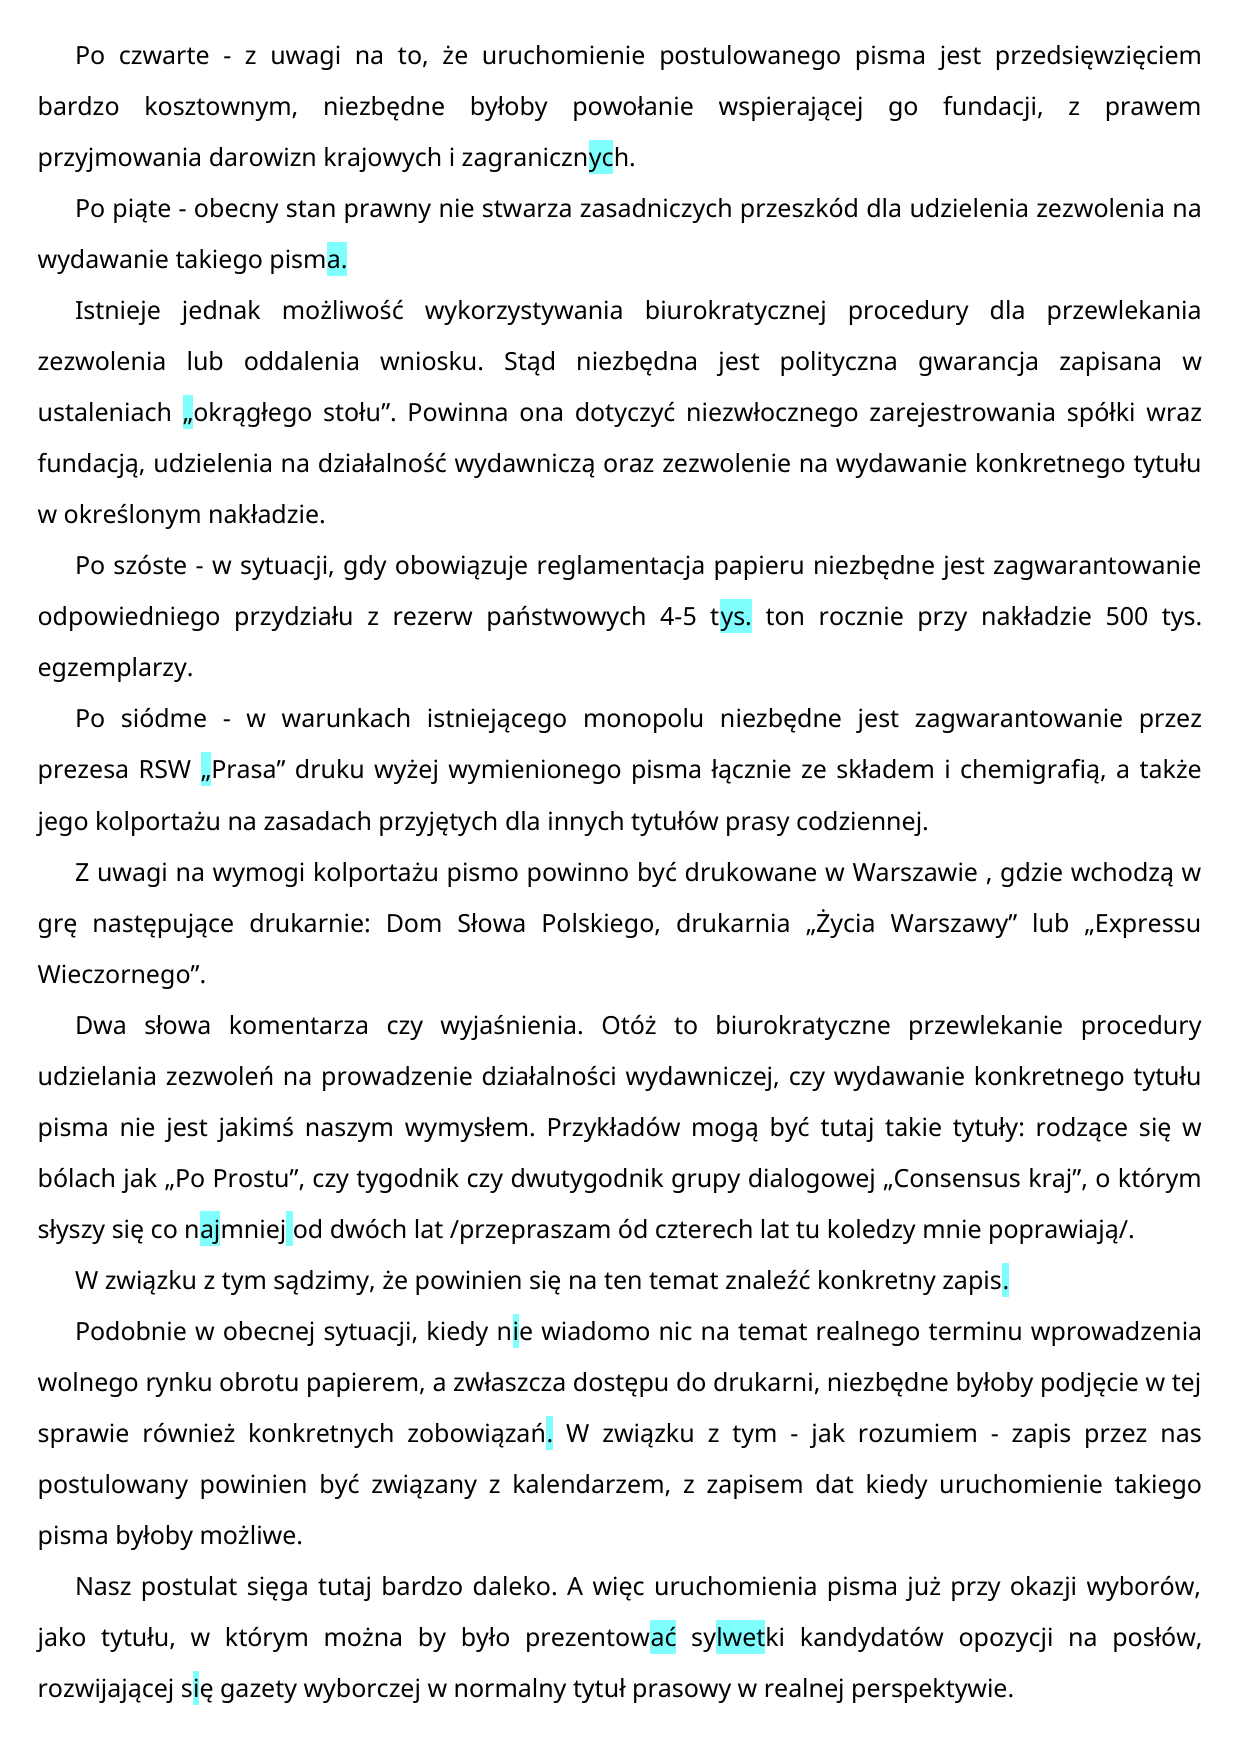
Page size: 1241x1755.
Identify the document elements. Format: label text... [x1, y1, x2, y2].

text W związku z tym sądzimy, że powinien się na ten temat znaleźć konkretny zapis. [37, 1262, 1203, 1297]
text Z uwagi na wymogi kolportażu pismo powinno być drukowane w Warszawie , gdzie wchodzą w grę następujące drukarnie: Dom Słowa Polskiego, drukarnia „Życia Warszawy” lub „Expressu Wieczornego”. [37, 854, 1203, 990]
text Podobnie w obecnej sytuacji, kiedy nie wiadomo nic na temat realnego terminu wprowadzenia wolnego rynku obrotu papierem, a zwłaszcza dostępu do drukarni, niezbędne byłoby podjęcie w tej sprawie również konkretnych zobowiązań. W związku z tym - jak rozumiem - zapis przez nas postulowany powinien być związany z kalendarzem, z zapisem dat kiedy uruchomienie takiego pisma byłoby możliwe. [37, 1313, 1203, 1552]
text Istnieje jednak możliwość wykorzystywania biurokratycznej procedury dla przewlekania zezwolenia lub oddalenia wniosku. Stąd niezbędna jest polityczna gwarancja zapisana w ustaleniach „okrągłego stołu”. Powinna ona dotyczyć niezwłocznego zarejestrowania spółki wraz fundacją, udzielenia na działalność wydawniczą oraz zezwolenie na wydawanie konkretnego tytułu w określonym nakładzie. [37, 293, 1203, 531]
text Nasz postulat sięga tutaj bardzo daleko. A więc uruchomienia pisma już przy okazji wyborów, jako tytułu, w którym można by było prezentować sylwetki kandydatów opozycji na posłów, rozwijającej się gazety wyborczej w normalny tytuł prasowy w realnej perspektywie. [37, 1569, 1203, 1705]
text Dwa słowa komentarza czy wyjaśnienia. Otóż to biurokratyczne przewlekanie procedury udzielania zezwoleń na prowadzenie działalności wydawniczej, czy wydawanie konkretnego tytułu pisma nie jest jakimś naszym wymysłem. Przykładów mogą być tutaj takie tytuły: rodzące się w bólach jak „Po Prostu”, czy tygodnik czy dwutygodnik grupy dialogowej „Consensus kraj”, o którym słyszy się co najmniej od dwóch lat /przepraszam ód czterech lat tu koledzy mnie poprawiają/. [37, 1007, 1203, 1246]
text Po piąte - obecny stan prawny nie stwarza zasadniczych przeszkód dla udzielenia zezwolenia na wydawanie takiego pisma. [37, 191, 1203, 276]
text Po szóste - w sytuacji, gdy obowiązuje reglamentacja papieru niezbędne jest zagwarantowanie odpowiedniego przydziału z rezerw państwowych 4-5 tys. ton rocznie przy nakładzie 500 tys. egzemplarzy. [37, 548, 1203, 684]
text Po siódme - w warunkach istniejącego monopolu niezbędne jest zagwarantowanie przez prezesa RSW „Prasa” druku wyżej wymienionego pisma łącznie ze składem i chemigrafią, a także jego kolportażu na zasadach przyjętych dla innych tytułów prasy codziennej. [37, 701, 1203, 837]
text Po czwarte - z uwagi na to, że uruchomienie postulowanego pisma jest przedsięwzięciem bardzo kosztownym, niezbędne byłoby powołanie wspierającej go fundacji, z prawem przyjmowania darowizn krajowych i zagranicznych. [37, 37, 1203, 174]
